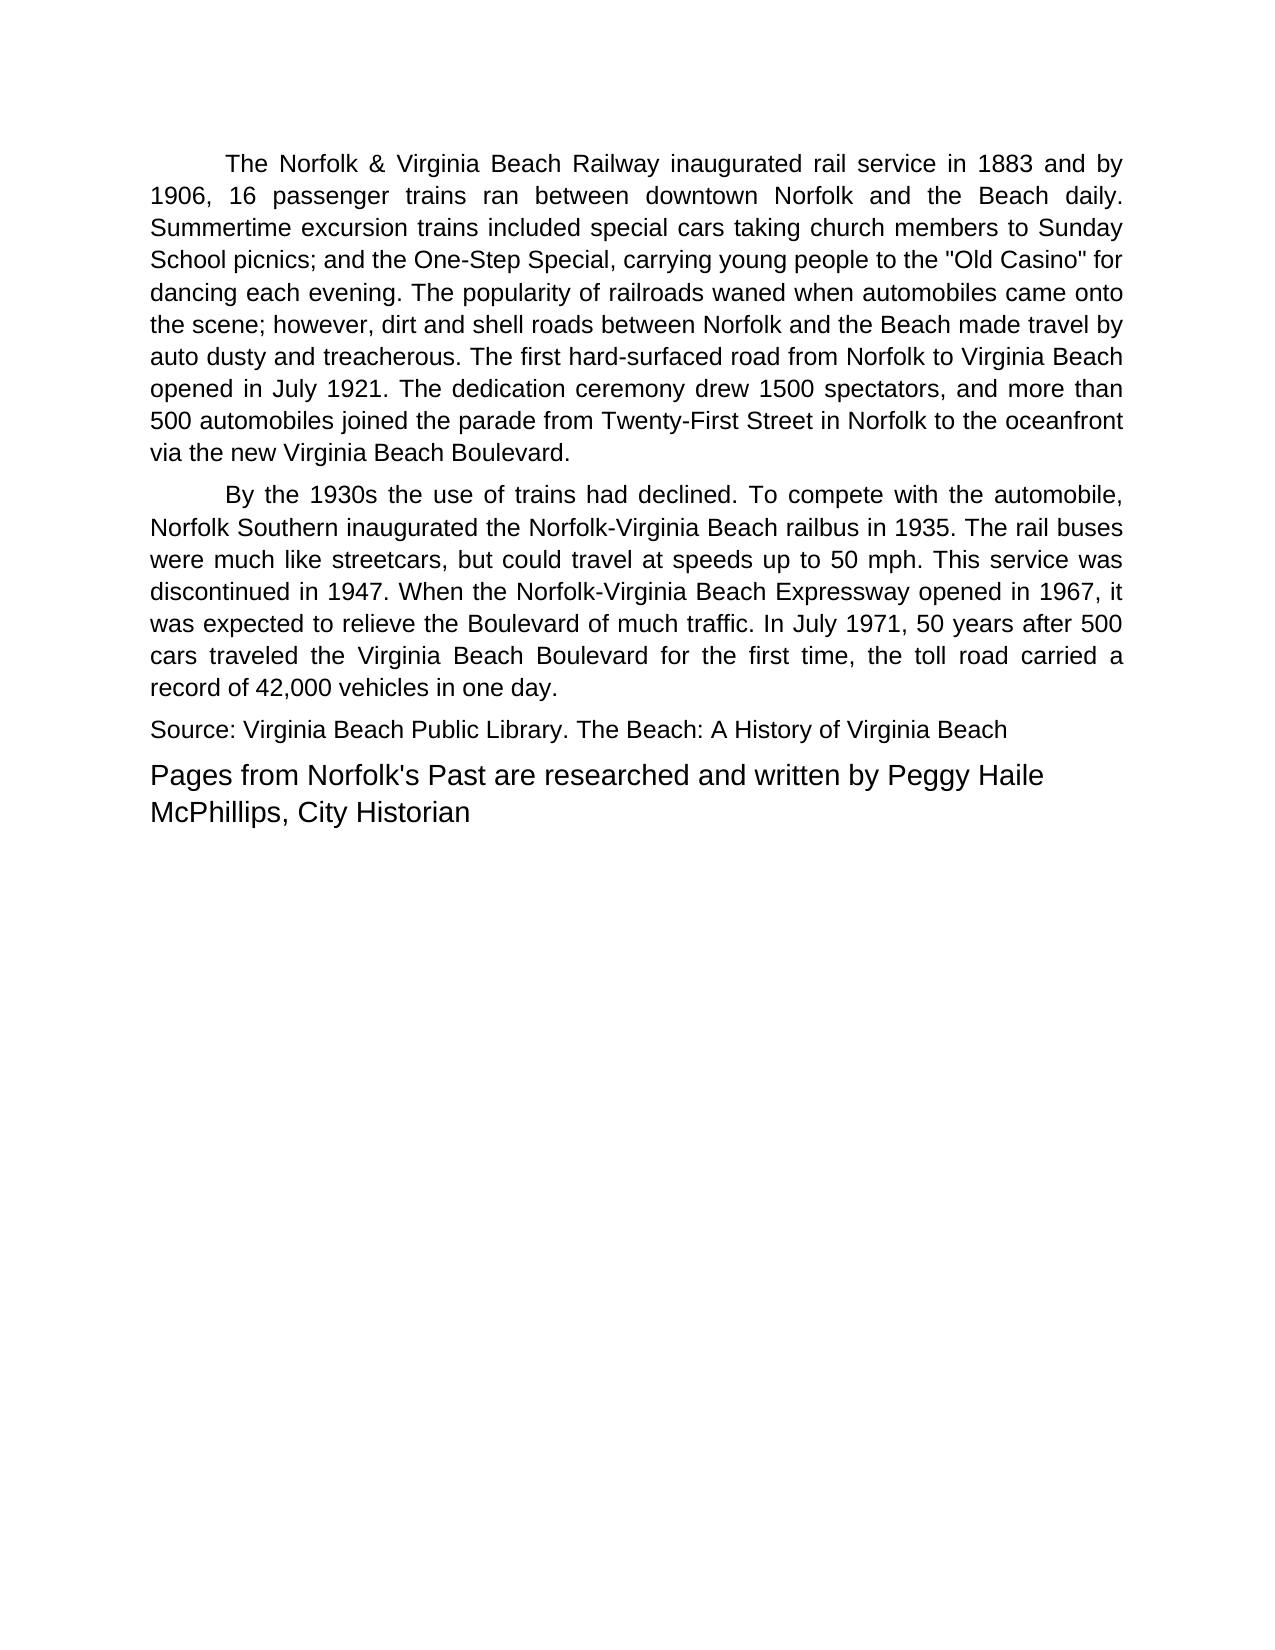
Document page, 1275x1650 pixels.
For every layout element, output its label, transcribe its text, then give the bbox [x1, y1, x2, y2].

text Pages from Norfolk's Past are researched and written by Peggy Haile McPhillips, City Historian [150, 759, 1125, 829]
text Source: Virginia Beach Public Library. The Beach: A History of Virginia Beach [150, 716, 1125, 744]
text The Norfolk & Virginia Beach Railway inaugurated rail service in 1883 and by 1906, 16 passenger trains ran between downtown Norfolk and the Beach daily. Summertime excursion trains included special cars taking church members to Sunday School picnics; and the One-Step Special, carrying young people to the "Old Casino" for dancing each evening. The popularity of railroads waned when automobiles came onto the scene; however, dirt and shell roads between Norfolk and the Beach made travel by auto dusty and treacherous. The first hard-surfaced road from Norfolk to Virginia Beach opened in July 1921. The dedication ceremony drew 1500 spectators, and more than 500 automobiles joined the parade from Twenty-First Street in Norfolk to the oceanfront via the new Virginia Beach Boulevard. [150, 150, 1125, 467]
text By the 1930s the use of trains had declined. To compete with the automobile, Norfolk Southern inaugurated the Norfolk-Virginia Beach railbus in 1935. The rail buses were much like streetcars, but could travel at speeds up to 50 mph. This service was discontinued in 1947. When the Norfolk-Virginia Beach Expressway opened in 1967, it was expected to relieve the Boulevard of much traffic. In July 1971, 50 years after 500 cars traveled the Virginia Beach Boulevard for the first time, the toll road carried a record of 42,000 vehicles in one day. [150, 481, 1125, 702]
